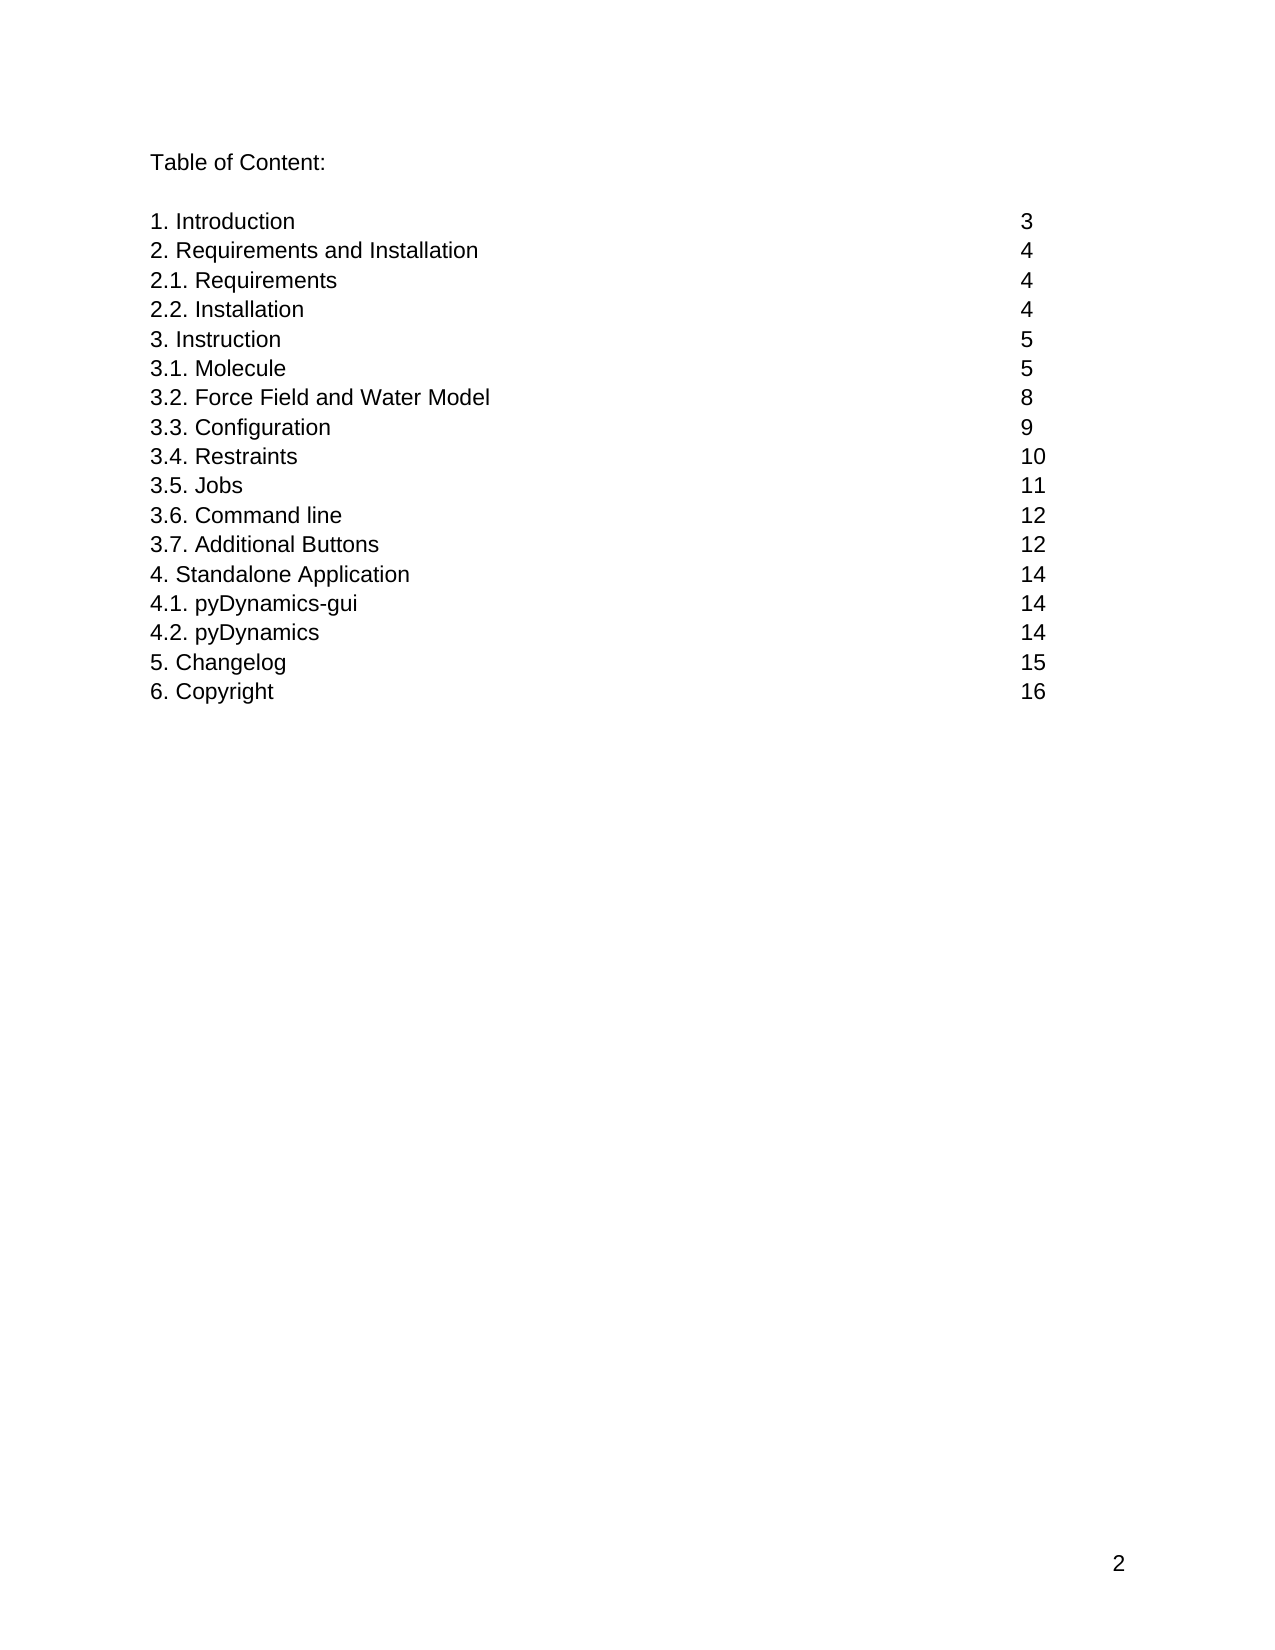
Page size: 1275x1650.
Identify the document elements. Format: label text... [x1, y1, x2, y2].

text 3.7. Additional Buttons 12 [150, 532, 1125, 557]
text 4.1. pyDynamics-gui 14 [150, 591, 1125, 616]
text 6. Copyright 16 [150, 679, 1125, 704]
text 4.2. pyDynamics 14 [150, 620, 1125, 646]
text 2. Requirements and Installation 4 [150, 238, 1125, 264]
text 3. Instruction 5 [150, 326, 1125, 352]
text 3.6. Command line 12 [150, 502, 1125, 528]
text Table of Content: [150, 150, 1125, 176]
text 4. Standalone Application 14 [150, 561, 1125, 587]
text 3.4. Restraints 10 [150, 444, 1125, 469]
text 3.5. Jobs 11 [150, 473, 1125, 499]
text 2.2. Installation 4 [150, 297, 1125, 322]
text 2.1. Requirements 4 [150, 267, 1125, 293]
text 3.1. Molecule 5 [150, 356, 1125, 381]
text 3.3. Configuration 9 [150, 414, 1125, 440]
text 3.2. Force Field and Water Model 8 [150, 385, 1125, 411]
text 5. Changelog 15 [150, 649, 1125, 675]
text 1. Introduction 3 [150, 209, 1125, 234]
